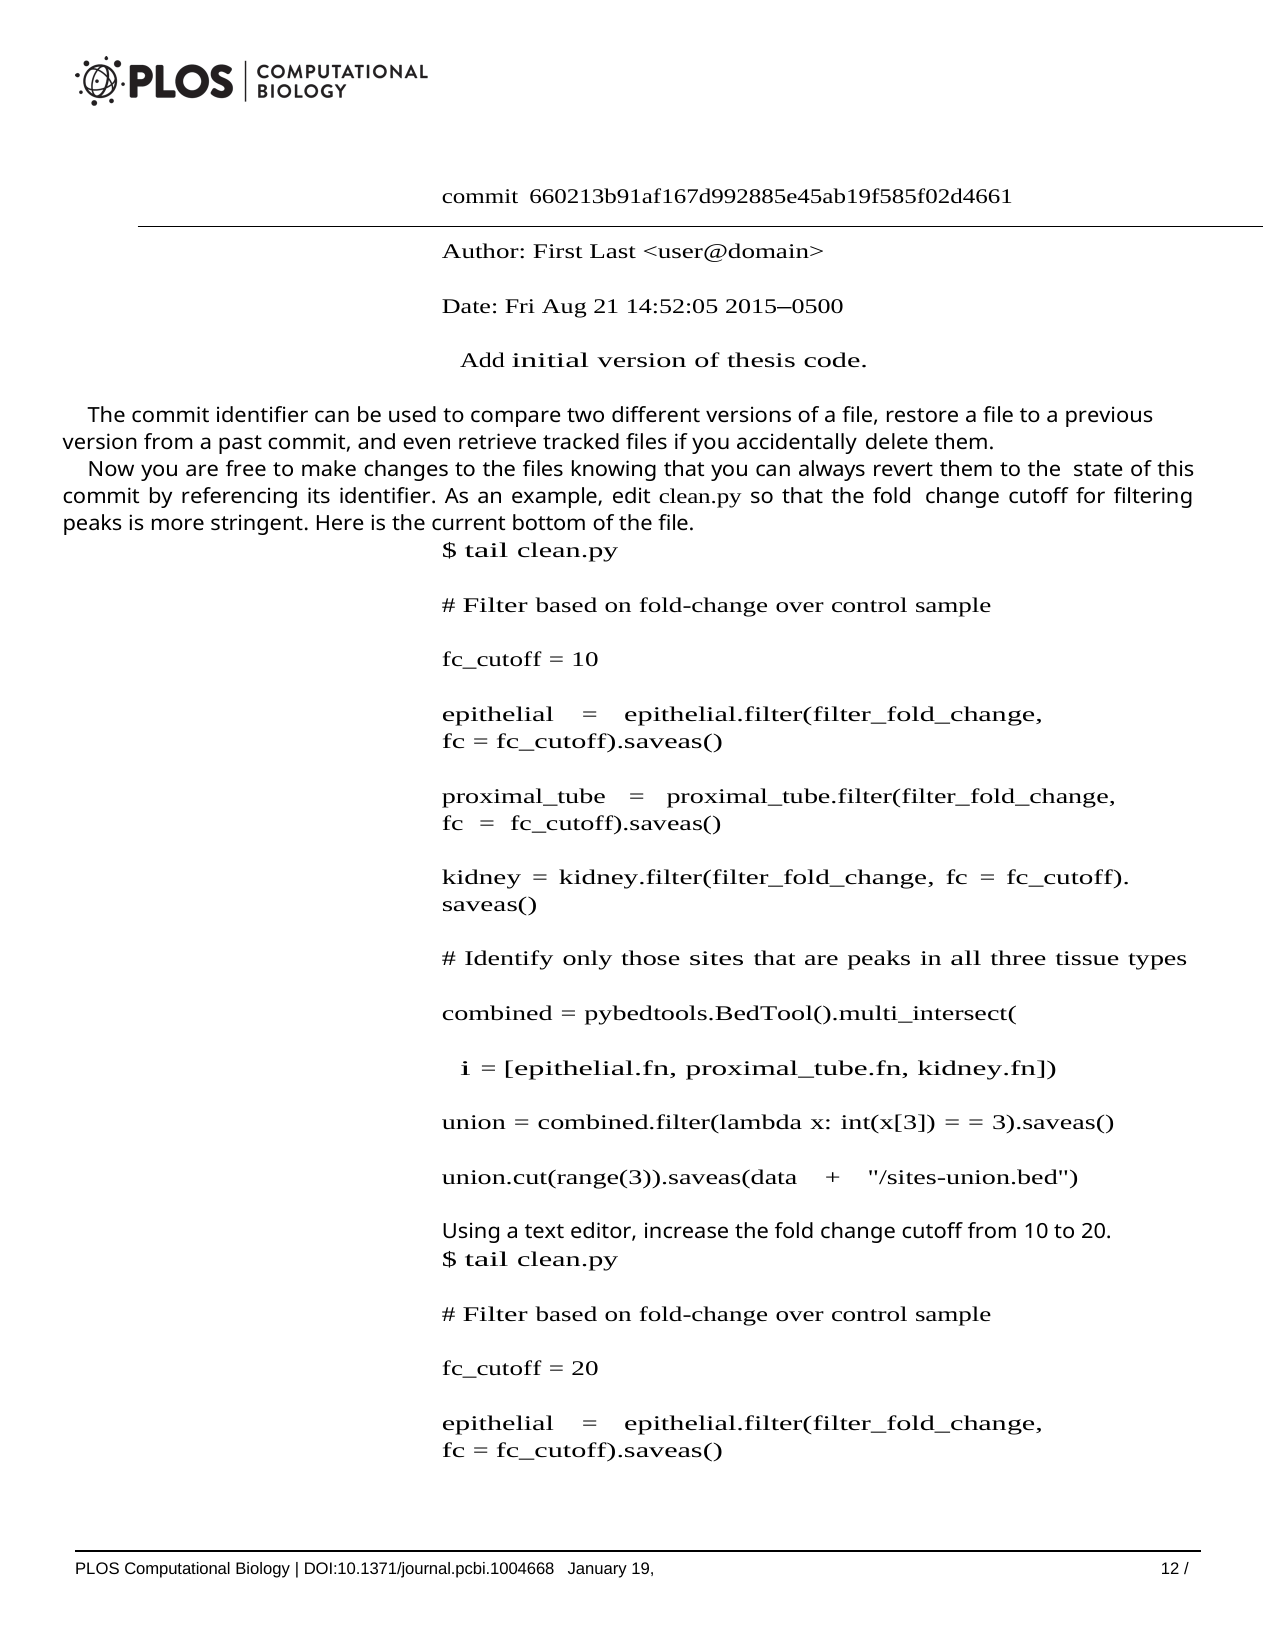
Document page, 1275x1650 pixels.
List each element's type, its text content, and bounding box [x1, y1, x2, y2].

text $ tail clean.py [442, 1247, 1212, 1271]
text proximal_tube = proximal_tube.filter(filter_fold_change, fc = fc_cutoff).saveas() [442, 784, 1136, 835]
text # Filter based on fold-change over control sample fc_cutoff = 10 [442, 593, 1065, 671]
text Now you are free to make changes to the files knowing that you can always revert them to the state of this commit by referencing its identifier. As an example, edit clean.py so that the fold change cutoff for filtering peaks is more stringent. Here is the current bottom of the file. [62, 455, 1195, 536]
text commit 660213b91af167d992885e45ab19f585f02d4661 [442, 184, 1065, 226]
text The commit identifier can be used to compare two different versions of a file, restore a file to a previous version from a past commit, and even retrieve tracked files if you accidentally delete them. [62, 401, 1189, 455]
text kidney = kidney.filter(filter_fold_change, fc = fc_cutoff). saveas() [442, 865, 1199, 916]
text $ tail clean.py [442, 538, 1212, 562]
text union = combined.filter(lambda x: int(x[3]) = = 3).saveas() union.cut(range(3)).saveas(data + "/sites-union.bed") [442, 1110, 1199, 1189]
text Author: First Last <user@domain> [442, 227, 1065, 263]
text Date: Fri Aug 21 14:52:05 2015–0500 [442, 294, 1212, 318]
text epithelial = epithelial.filter(filter_fold_change, fc = fc_cutoff).saveas() [442, 1411, 1065, 1462]
text # Filter based on fold-change over control sample fc_cutoff = 20 [442, 1301, 1065, 1380]
text i = [epithelial.fn, proximal_tube.fn, kidney.fn]) [460, 1056, 1212, 1080]
text Using a text editor, increase the fold change cutoff from 10 to 20. [442, 1219, 1212, 1244]
text Add initial version of thesis code. [460, 348, 1212, 372]
text epithelial = epithelial.filter(filter_fold_change, fc = fc_cutoff).saveas() [442, 702, 1065, 753]
text # Identify only those sites that are peaks in all three tissue types combined = pybedtools.BedTool().multi_intersect( [442, 946, 1199, 1025]
